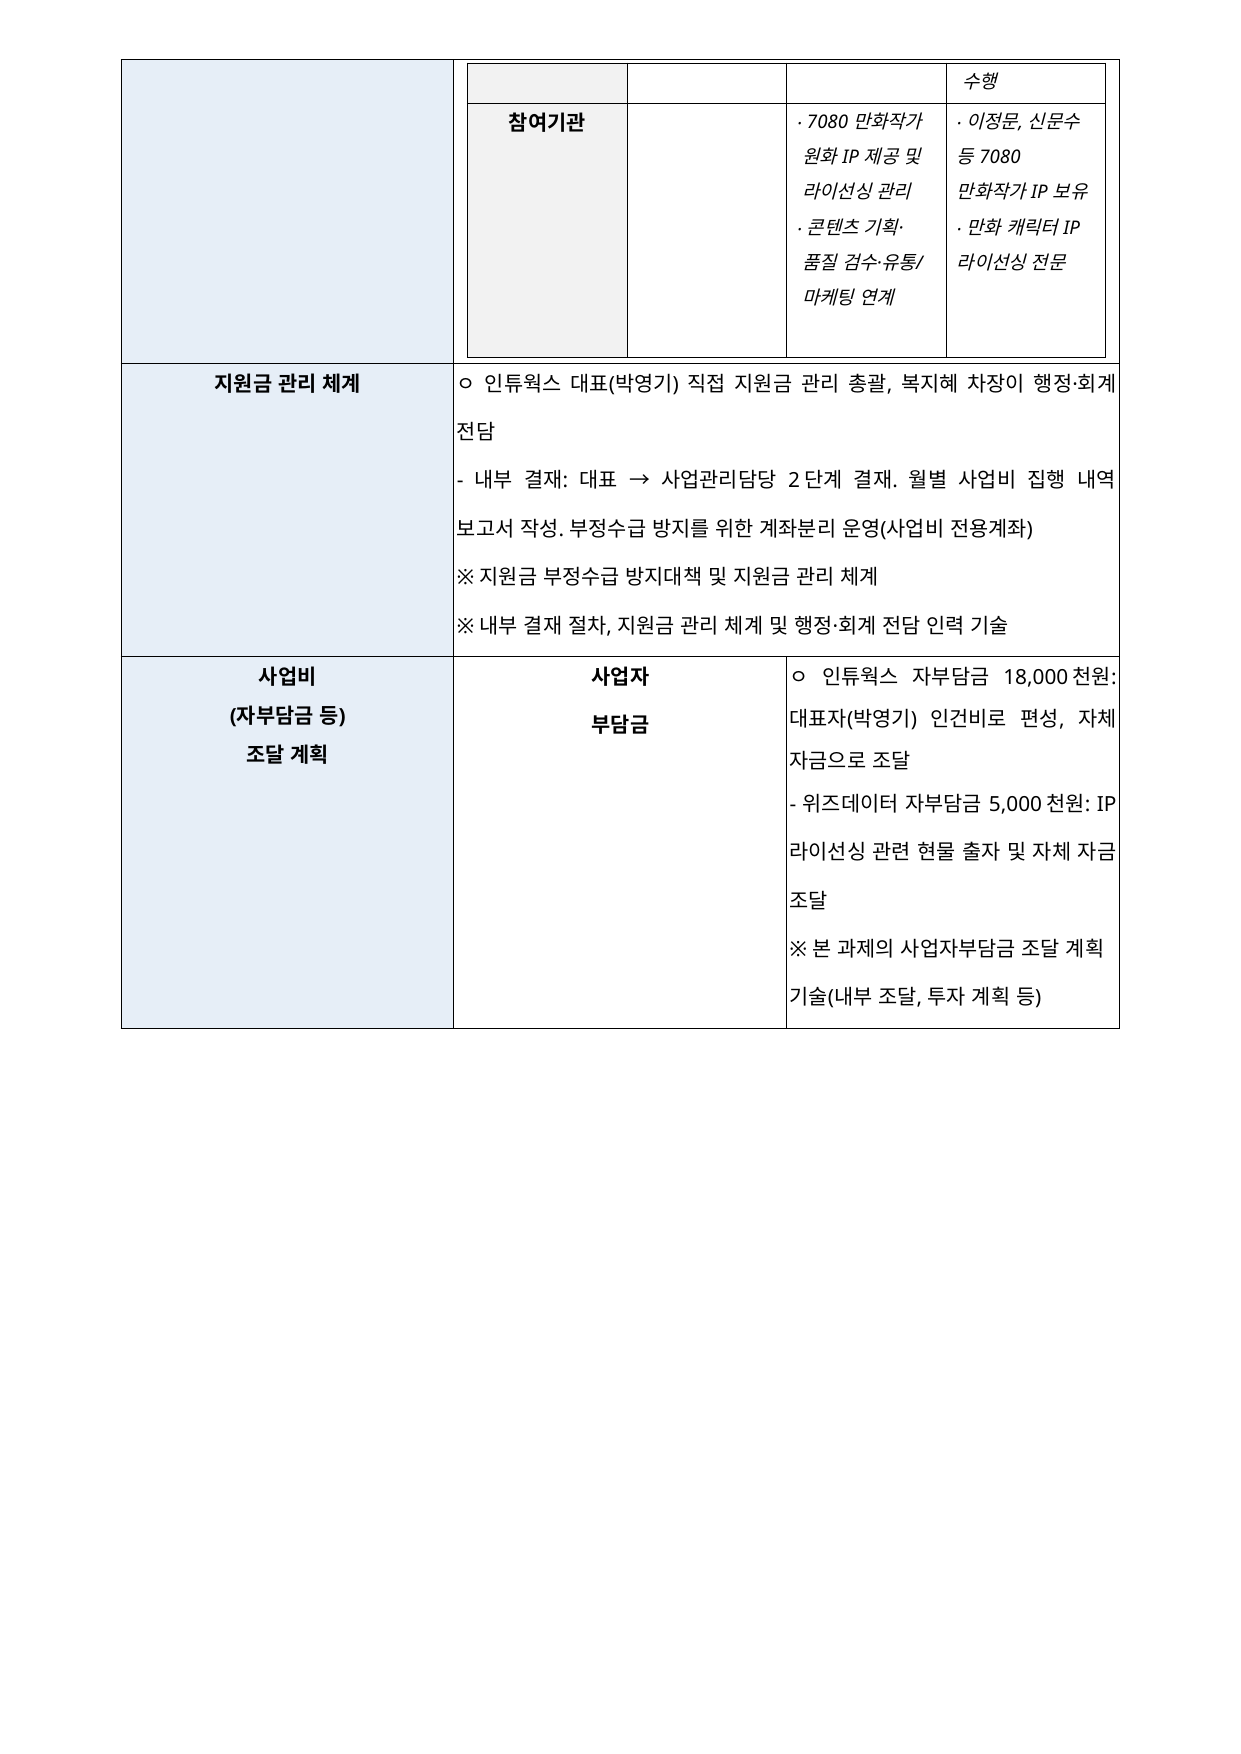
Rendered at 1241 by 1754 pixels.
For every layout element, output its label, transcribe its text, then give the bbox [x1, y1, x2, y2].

table_cell 참여기관 [468, 104, 627, 357]
table_cell [628, 64, 786, 103]
table_header [122, 60, 453, 363]
table_cell ㅇ 인튜웍스 대표(박영기) 직접 지원금 관리 총괄, 복지혜 차장이 행정·회계 전담 - 내부 결재: 대표 → 사업관리담당 2단계 결재. 월별 사업비 집행 내역 보고서 작성. 부정수급 방지를 위한 계좌분리 운영(사업비 전용계좌) ※ 지원금 부정수급 방지대책 및 지원금 관리 체계 ※ 내부 결재 절차, 지원금 관리 체계 및 행정·회계 전담 인력 기술 [454, 364, 1119, 656]
table_header [454, 60, 1119, 363]
table_cell [628, 104, 786, 357]
table_cell ㅇ 인튜웍스 자부담금 18,000천원: 대표자(박영기) 인건비로 편성, 자체 자금으로 조달 - 위즈데이터 자부담금 5,000천원: IP 라이선싱 관련 현물 출자 및 자체 자금 조달 ※ 본 과제의 사업자부담금 조달 계획 기술(내부 조달, 투자 계획 등) [787, 657, 1119, 1028]
table_cell 지원금 관리 체계 [122, 364, 453, 656]
table_cell ‧ 7080 만화작가 원화 IP 제공 및 라이선싱 관리 ‧ 콘텐츠 기획·품질 검수·유통/마케팅 연계 [787, 104, 946, 357]
table_cell [468, 64, 627, 103]
table_cell 수행 [947, 64, 1105, 103]
table_cell [787, 64, 946, 103]
table_cell 사업비 (자부담금 등) 조달 계획 [122, 657, 453, 1028]
table_cell 사업자 부담금 [454, 657, 786, 1028]
table_cell ‧ 이정문, 신문수 등 7080 만화작가 IP 보유 ‧ 만화 캐릭터 IP 라이선싱 전문 [947, 104, 1105, 357]
